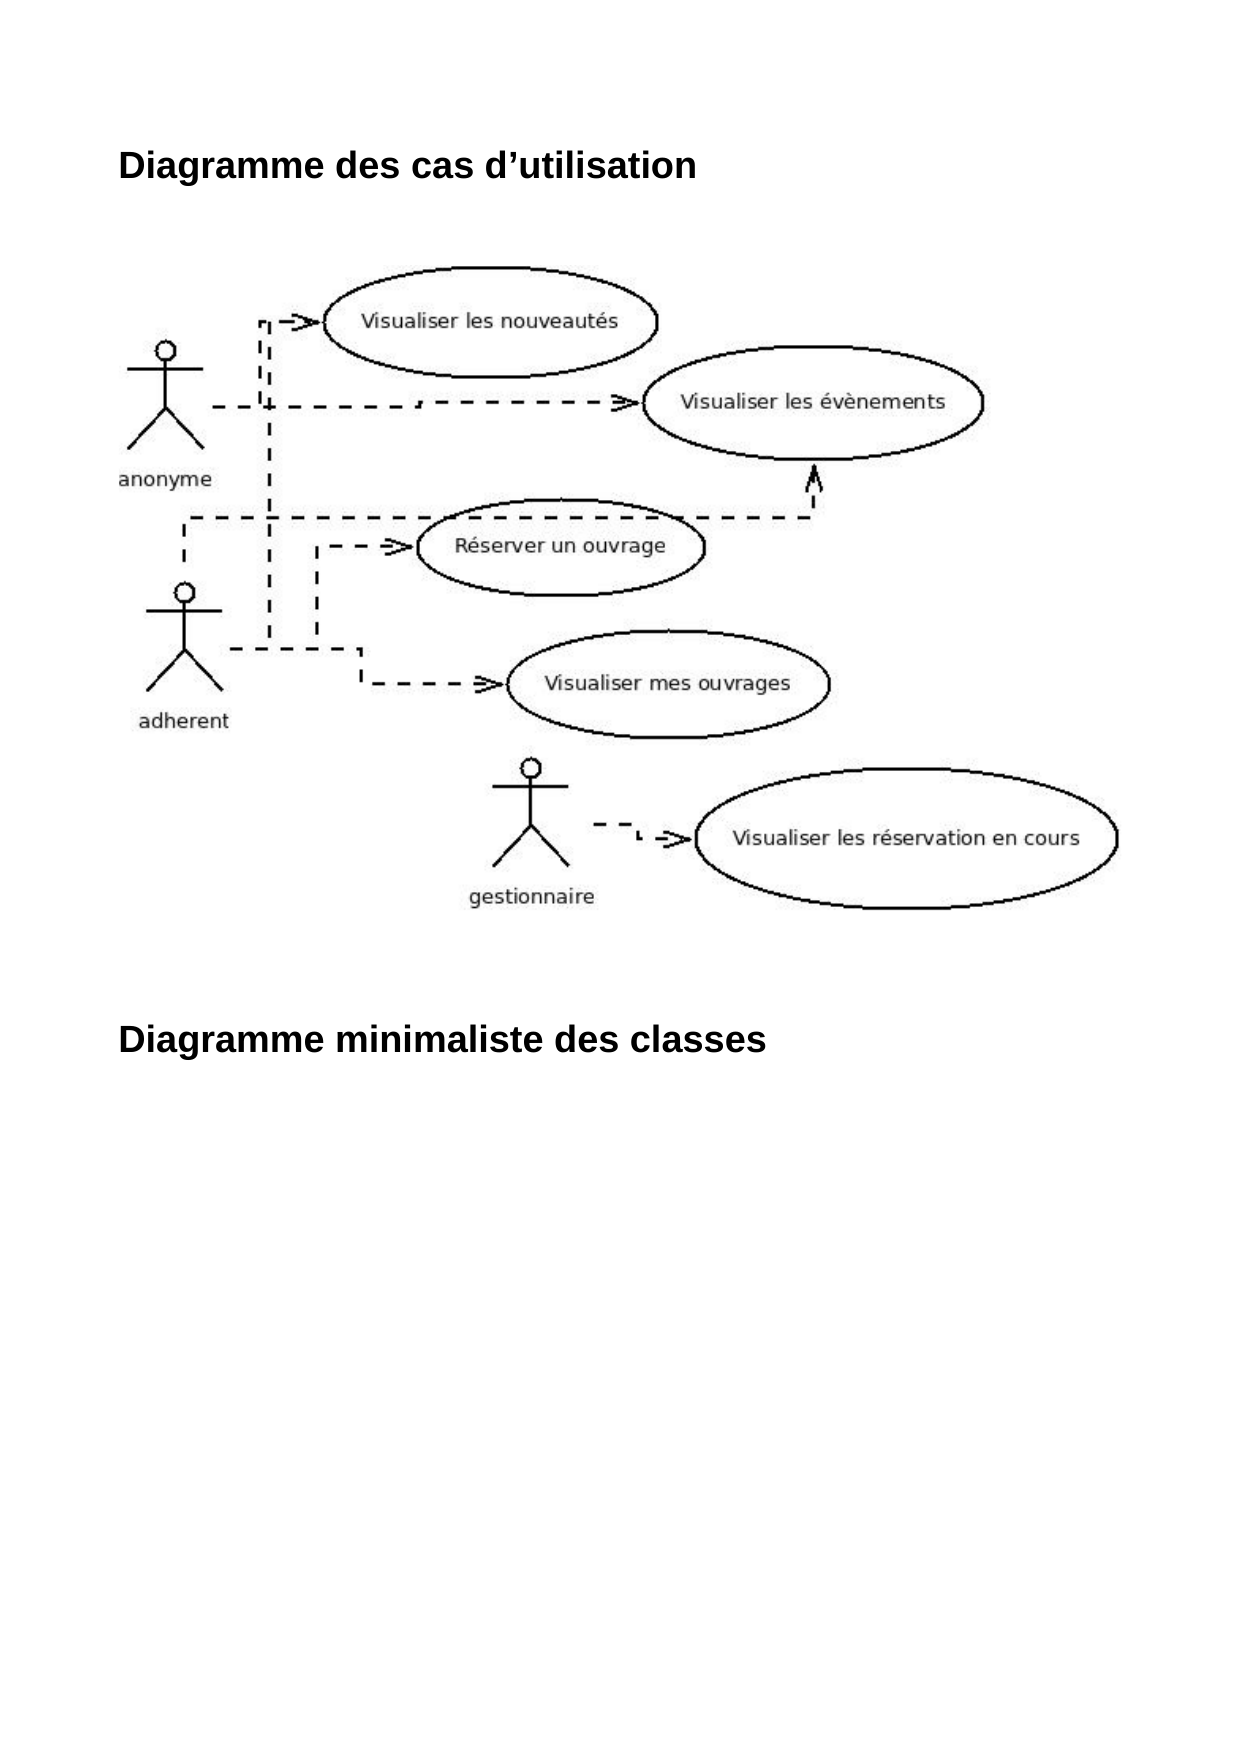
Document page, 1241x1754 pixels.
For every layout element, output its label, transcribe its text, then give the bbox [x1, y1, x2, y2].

picture [118, 265, 1122, 937]
subtitle Diagramme minimaliste des classes [118, 1016, 1122, 1060]
subtitle Diagramme des cas d’utilisation [118, 143, 1122, 187]
